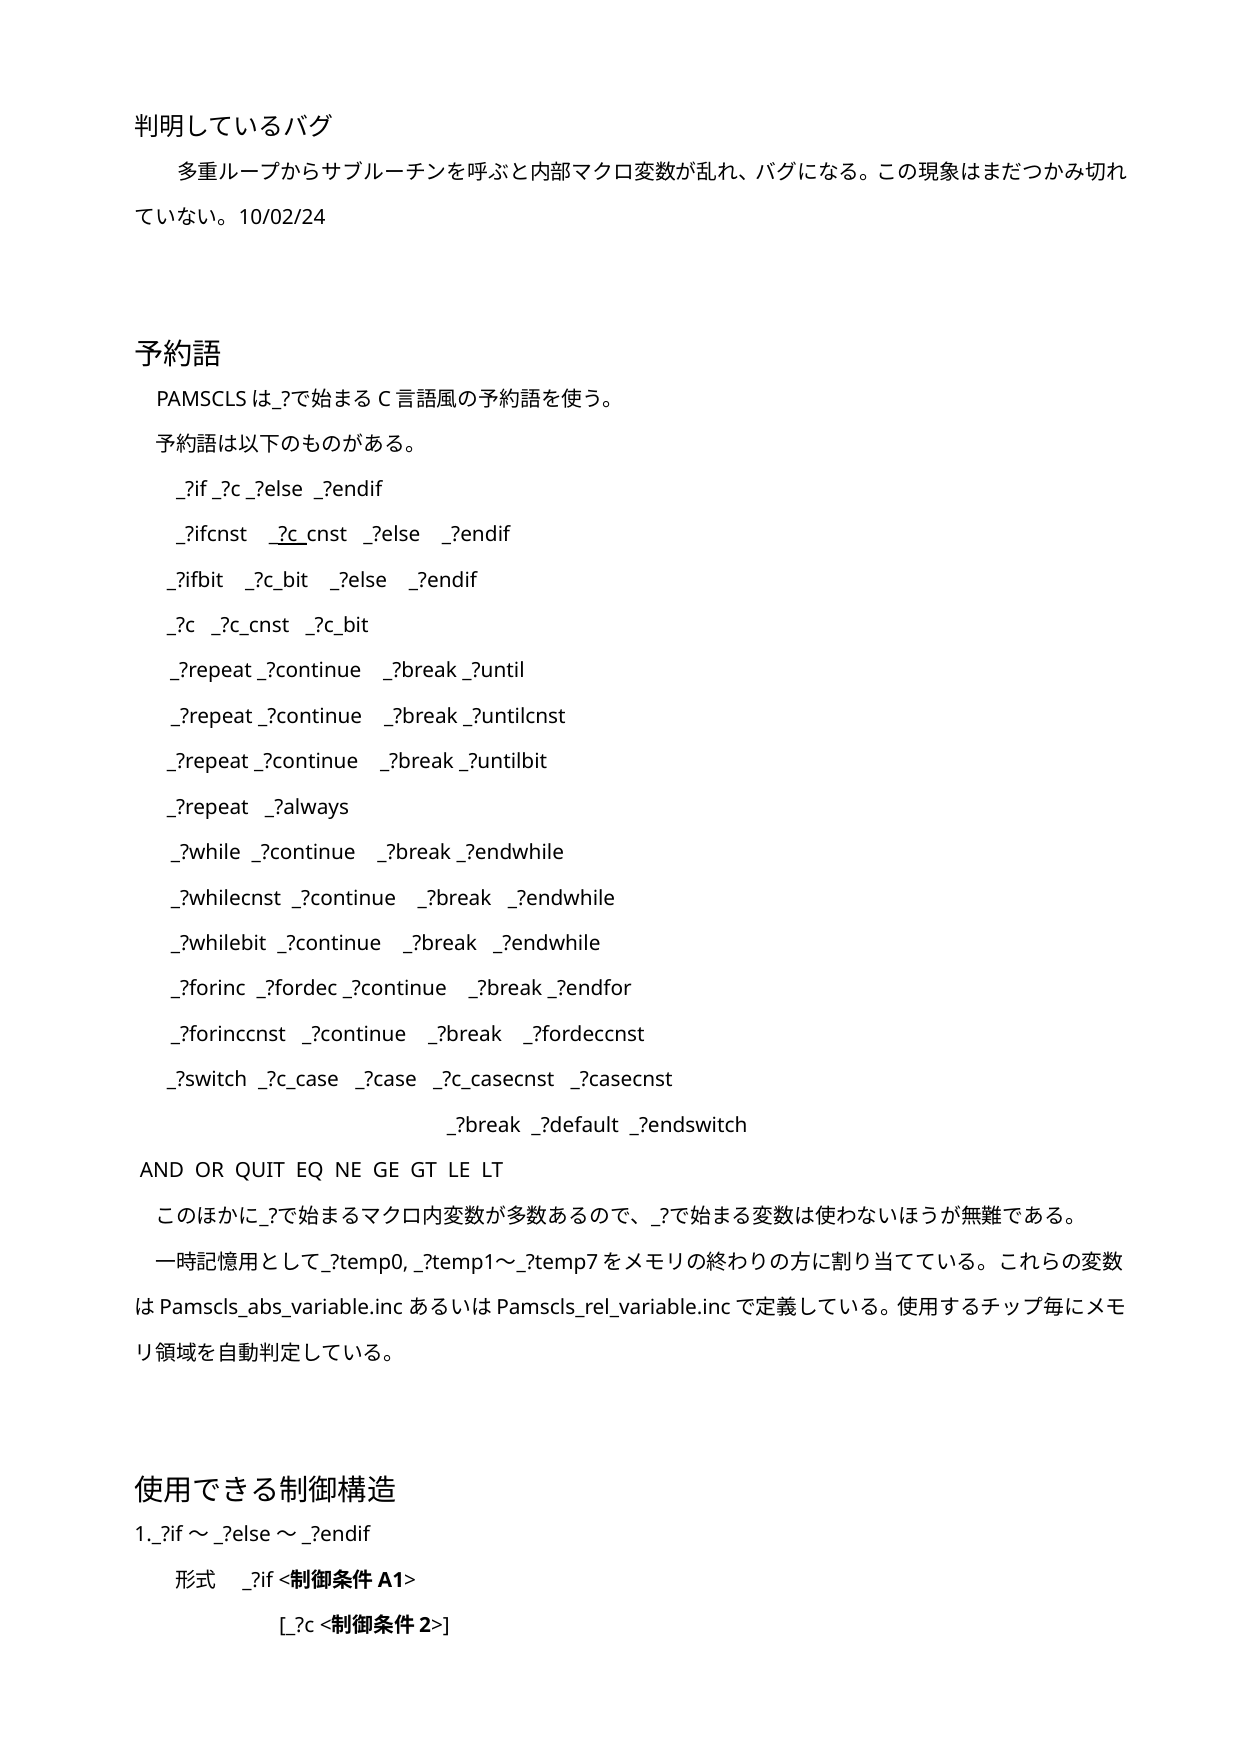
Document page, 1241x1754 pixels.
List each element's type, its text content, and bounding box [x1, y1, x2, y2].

text _?repeat _?continue _?break _?untilcnst [134, 692, 1126, 737]
text _?while _?continue _?break _?endwhile [134, 828, 1126, 873]
text PAMSCLSは_?で始まるC言語風の予約語を使う。 [134, 374, 1126, 419]
text _?switch _?c_case _?case _?c_casecnst _?casecnst [134, 1055, 1126, 1100]
text 判明しているバグ [134, 101, 1126, 147]
text このほかに_?で始まるマクロ内変数が多数あるので、_?で始まる変数は使わないほうが無難である。 [134, 1191, 1126, 1237]
text _?forinc _?fordec _?continue _?break _?endfor [134, 964, 1126, 1009]
text 一時記憶用として_?temp0, _?temp1～_?temp7をメモリの終わりの方に割り当てている。これらの変数はPamscls_abs_variable.inc あるいはPamscls_rel_variable.incで定義している。使用するチップ毎にメモリ領域を自動判定している。 [134, 1237, 1126, 1373]
text 形式 _?if <制御条件A1> [175, 1554, 1126, 1600]
text _?break _?default _?endswitch [134, 1100, 1126, 1146]
text _?whilecnst _?continue _?break _?endwhile [134, 873, 1126, 919]
text [_?c <制御条件2>] [175, 1600, 1126, 1645]
text _?repeat _?continue _?break _?untilbit [134, 737, 1126, 782]
text _?ifbit _?c_bit _?else _?endif [134, 555, 1126, 601]
text _?forinccnst _?continue _?break _?fordeccnst [134, 1009, 1126, 1055]
text AND OR QUIT EQ NE GE GT LE LT [134, 1146, 1126, 1191]
text _?if _?c _?else _?endif [134, 464, 1126, 510]
text 使用できる制御構造 [134, 1464, 1126, 1509]
text _?c _?c_cnst _?c_bit [134, 601, 1126, 646]
text _?whilebit _?continue _?break _?endwhile [134, 919, 1126, 964]
text _?repeat _?always [134, 782, 1126, 828]
list _?if ～ _?else ～ _?endif [134, 1509, 1126, 1554]
text 多重ループからサブルーチンを呼ぶと内部マクロ変数が乱れ、バグになる。この現象はまだつかみ切れていない。10/02/24 [134, 147, 1126, 237]
text 予約語 [134, 328, 1126, 374]
text _?repeat _?continue _?break _?until [134, 646, 1126, 692]
text 予約語は以下のものがある。 [134, 419, 1126, 464]
text _?ifcnst _?c_cnst _?else _?endif [134, 510, 1126, 555]
